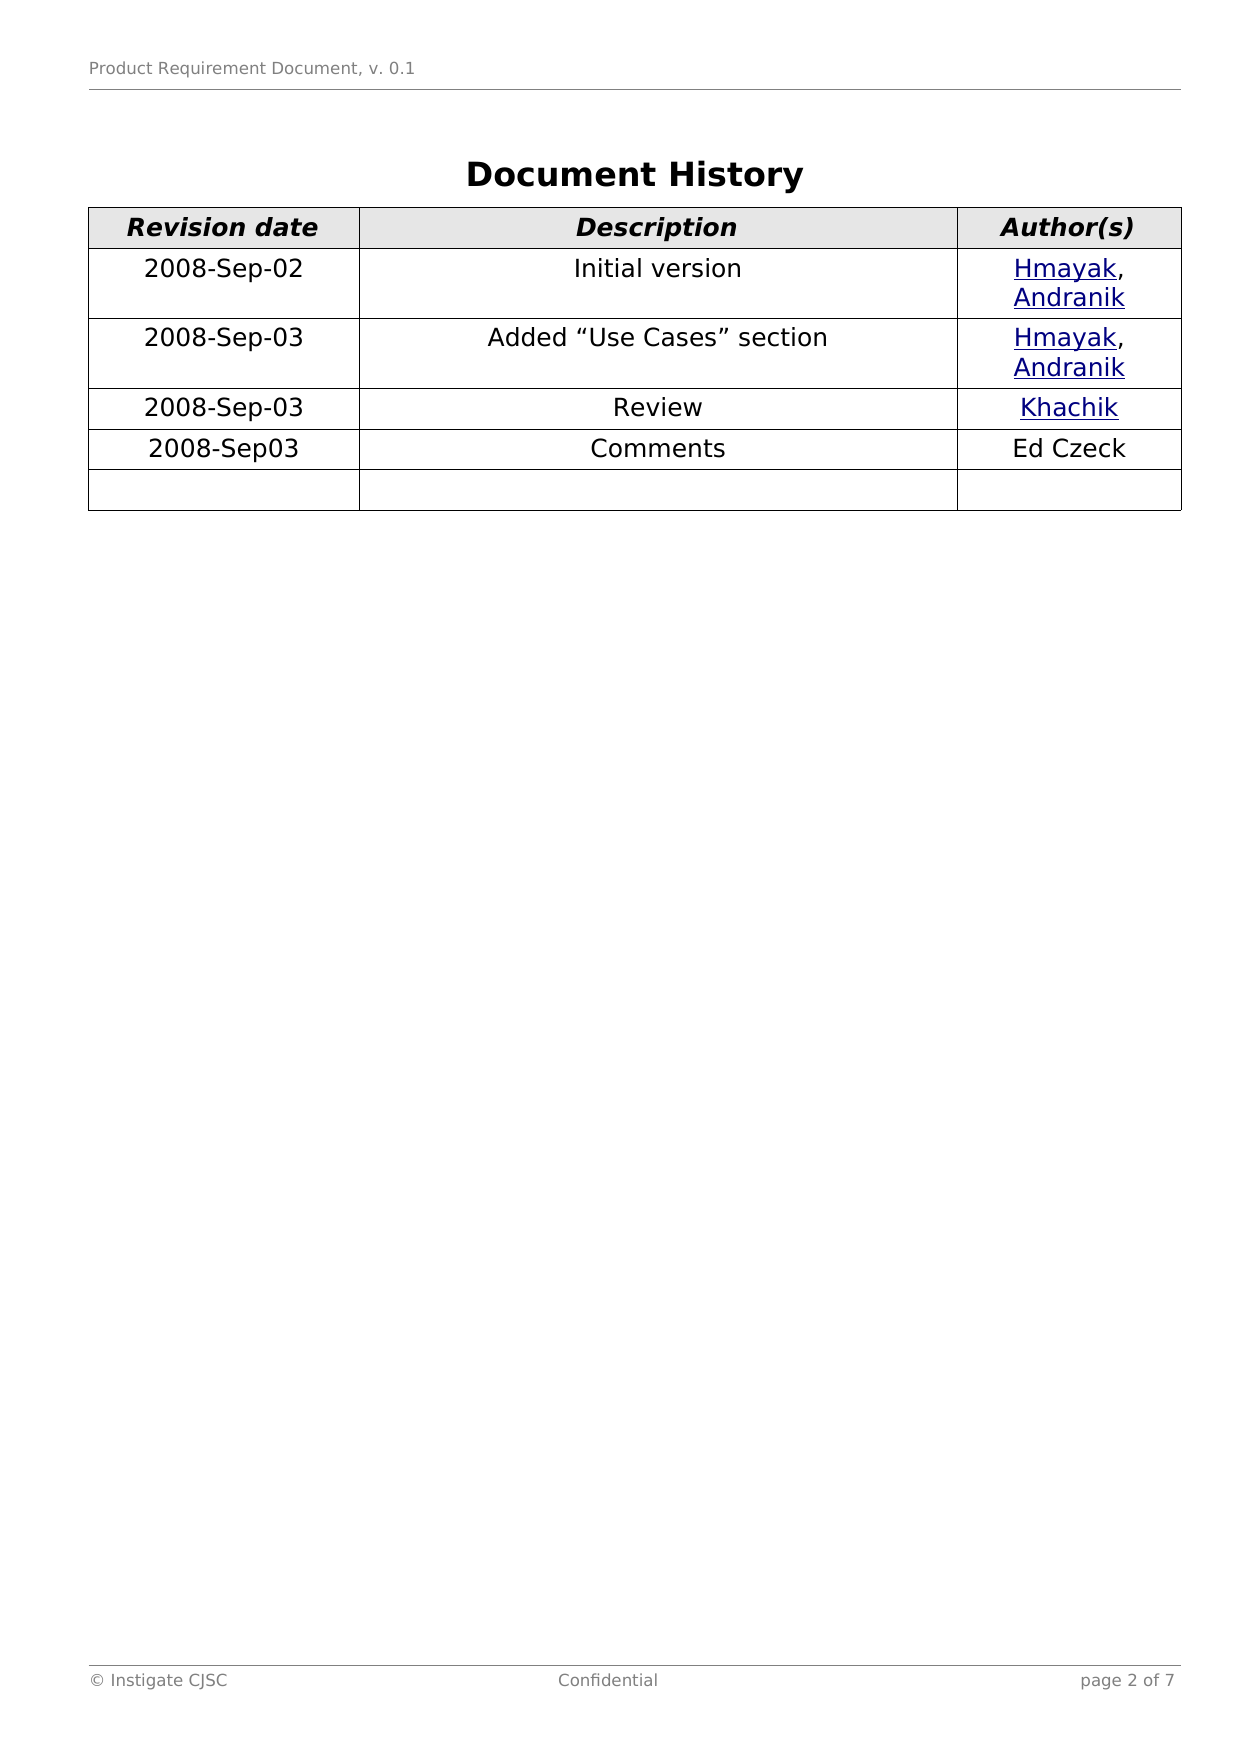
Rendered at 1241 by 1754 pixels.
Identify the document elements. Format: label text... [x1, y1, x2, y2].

table_cell [89, 470, 359, 510]
table_header Revision date [89, 208, 359, 248]
table_cell 2008-Sep03 [89, 430, 359, 469]
text Document History [88, 156, 1181, 195]
table_cell [958, 470, 1181, 510]
table_header Description [360, 208, 957, 248]
table_cell 2008-Sep-03 [89, 389, 359, 428]
table_cell Comments [360, 430, 957, 469]
table_cell Initial version [360, 249, 957, 318]
table_cell Added “Use Cases” section [360, 319, 957, 388]
table_cell Hmayak, Andranik [958, 249, 1181, 318]
table_cell Review [360, 389, 957, 428]
table_header Author(s) [958, 208, 1181, 248]
table_cell [360, 470, 957, 510]
table_cell 2008-Sep-03 [89, 319, 359, 388]
table_cell Hmayak, Andranik [958, 319, 1181, 388]
table_cell 2008-Sep-02 [89, 249, 359, 318]
table_cell Khachik [958, 389, 1181, 428]
table_cell Ed Czeck [958, 430, 1181, 469]
